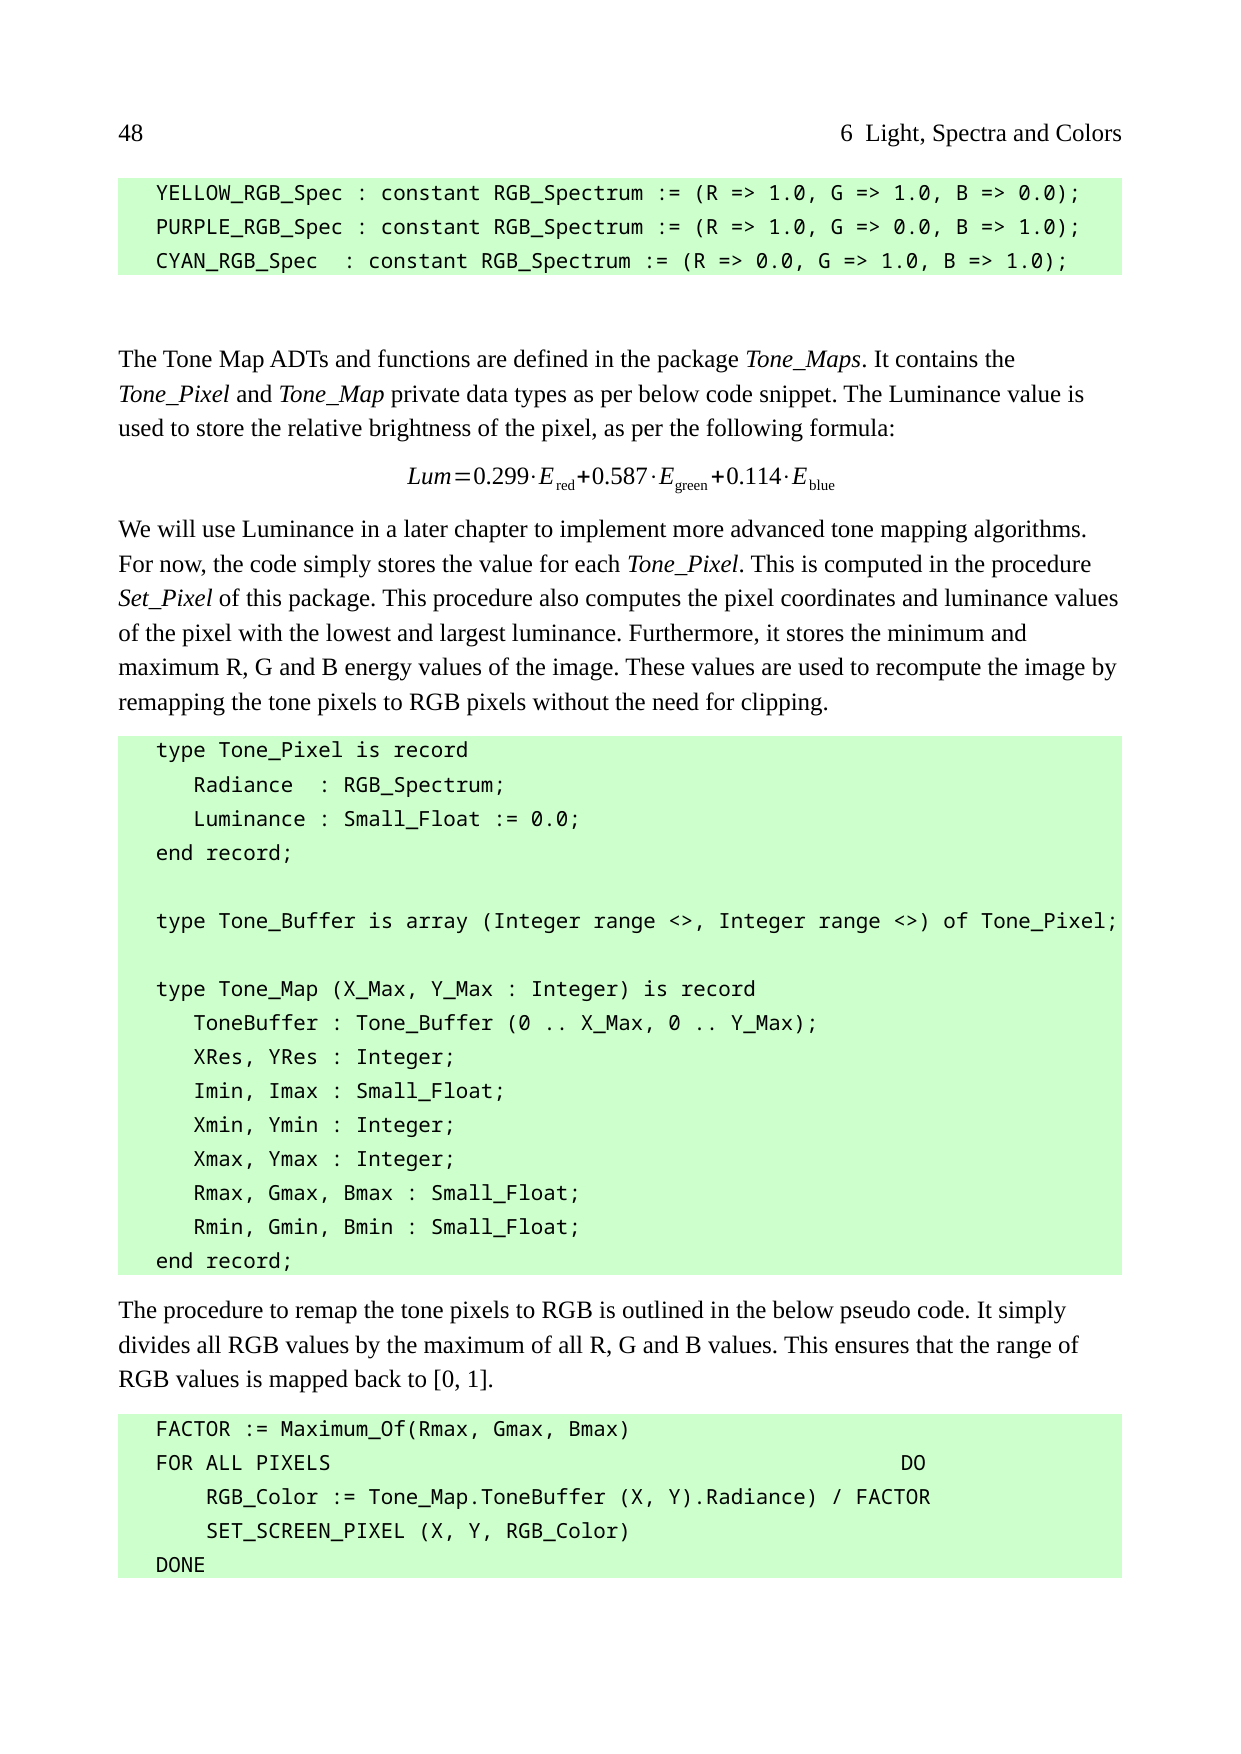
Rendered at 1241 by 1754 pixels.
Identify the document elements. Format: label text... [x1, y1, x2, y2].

text type Tone_Buffer is array (Integer range <>, Integer range <>) of Tone_Pixel; [118, 906, 1122, 934]
text XRes, YRes : Integer; [118, 1042, 1122, 1071]
text Imin, Imax : Small_Float; [118, 1076, 1122, 1105]
text PURPLE_RGB_Spec : constant RGB_Spectrum := (R => 1.0, G => 0.0, B => 1.0); [118, 212, 1122, 241]
text ToneBuffer : Tone_Buffer (0 .. X_Max, 0 .. Y_Max); [118, 1008, 1122, 1037]
text FOR ALL PIXELS DO [118, 1448, 1122, 1476]
text type Tone_Pixel is record [118, 736, 1122, 764]
text RGB_Color := Tone_Map.ToneBuffer (X, Y).Radiance) / FACTOR [118, 1482, 1122, 1510]
text end record; [118, 838, 1122, 866]
text CYAN_RGB_Spec : constant RGB_Spectrum := (R => 0.0, G => 1.0, B => 1.0); [118, 246, 1122, 275]
text Rmin, Gmin, Bmin : Small_Float; [118, 1212, 1122, 1241]
text Xmin, Ymin : Integer; [118, 1110, 1122, 1139]
text Xmax, Ymax : Integer; [118, 1144, 1122, 1173]
text The Tone Map ADTs and functions are defined in the package Tone_Maps. It contains the Tone_Pixel and Tone_Map private data types as per below code snippet. The Luminance value is used to store the relative brightness of the pixel, as per the following formula: [118, 344, 1122, 442]
text SET_SCREEN_PIXEL (X, Y, RGB_Color) [118, 1516, 1122, 1544]
text Rmax, Gmax, Bmax : Small_Float; [118, 1178, 1122, 1207]
text The procedure to remap the tone pixels to RGB is outlined in the below pseudo code. It simply divides all RGB values by the maximum of all R, G and B values. This ensures that the range of RGB values is mapped back to [0, 1]. [118, 1296, 1122, 1393]
text DONE [118, 1550, 1122, 1578]
text FACTOR := Maximum_Of(Rmax, Gmax, Bmax) [118, 1414, 1122, 1442]
text YELLOW_RGB_Spec : constant RGB_Spectrum := (R => 1.0, G => 1.0, B => 0.0); [118, 178, 1122, 207]
text end record; [118, 1247, 1122, 1275]
text Radiance : RGB_Spectrum; [118, 770, 1122, 798]
text We will use Luminance in a later chapter to implement more advanced tone mapping algorithms. For now, the code simply stores the value for each Tone_Pixel. This is computed in the procedure Set_Pixel of this package. This procedure also computes the pixel coordinates and luminance values of the pixel with the lowest and largest luminance. Furthermore, it stores the minimum and maximum R, G and B energy values of the image. These values are used to recompute the image by remapping the tone pixels to RGB pixels without the need for clipping. [118, 514, 1122, 715]
text type Tone_Map (X_Max, Y_Max : Integer) is record [118, 974, 1122, 1002]
text Luminance : Small_Float := 0.0; [118, 804, 1122, 832]
